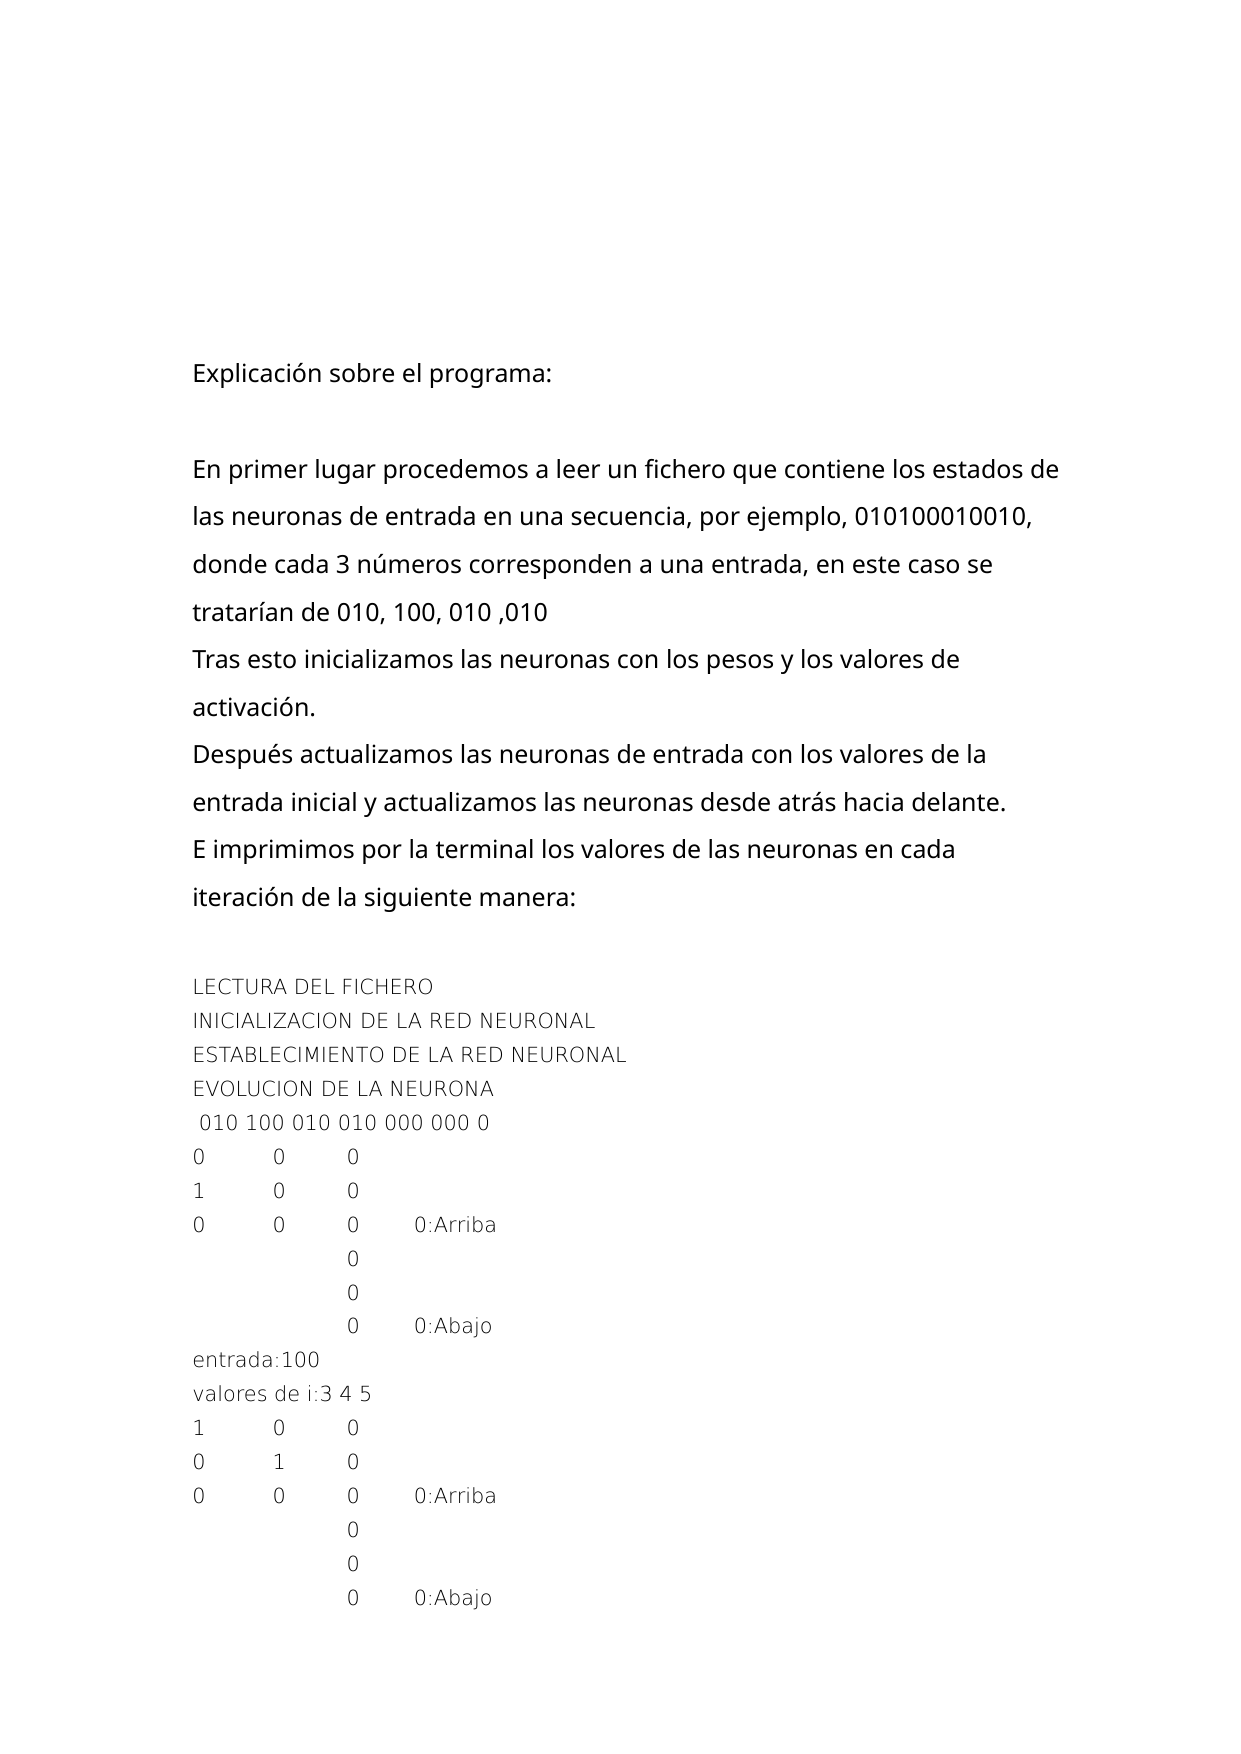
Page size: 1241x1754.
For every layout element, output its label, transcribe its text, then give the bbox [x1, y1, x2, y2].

text 0 [192, 1552, 1064, 1577]
text entrada:100 [192, 1348, 1064, 1373]
text 0 [192, 1247, 1064, 1271]
text 010 100 010 010 000 000 0 [192, 1111, 1064, 1135]
text En primer lugar procedemos a leer un fichero que contiene los estados de las neuronas de entrada en una secuencia, por ejemplo, 010100010010, donde cada 3 números corresponden a una entrada, en este caso se tratarían de 010, 100, 010 ,010 [192, 451, 1064, 628]
text INICIALIZACION DE LA RED NEURONAL [192, 1009, 1064, 1033]
text 0 0:Abajo [192, 1586, 1064, 1611]
text 0 0 0 0:Arriba [192, 1213, 1064, 1237]
text E imprimimos por la terminal los valores de las neuronas en cada iteración de la siguiente manera: [192, 832, 1064, 914]
text Explicación sobre el programa: [192, 356, 1064, 390]
text 0 0 0 0:Arriba [192, 1484, 1064, 1509]
text Después actualizamos las neuronas de entrada con los valores de la entrada inicial y actualizamos las neuronas desde atrás hacia delante. [192, 737, 1064, 819]
text 0 [192, 1518, 1064, 1543]
text 1 0 0 [192, 1416, 1064, 1441]
text 0 [192, 1281, 1064, 1305]
text valores de i:3 4 5 [192, 1382, 1064, 1407]
text Tras esto inicializamos las neuronas con los pesos y los valores de activación. [192, 642, 1064, 723]
text EVOLUCION DE LA NEURONA [192, 1077, 1064, 1101]
text LECTURA DEL FICHERO [192, 975, 1064, 999]
text 0 1 0 [192, 1450, 1064, 1475]
text 0 0 0 [192, 1145, 1064, 1169]
text 0 0:Abajo [192, 1314, 1064, 1339]
text ESTABLECIMIENTO DE LA RED NEURONAL [192, 1043, 1064, 1067]
text 1 0 0 [192, 1179, 1064, 1203]
